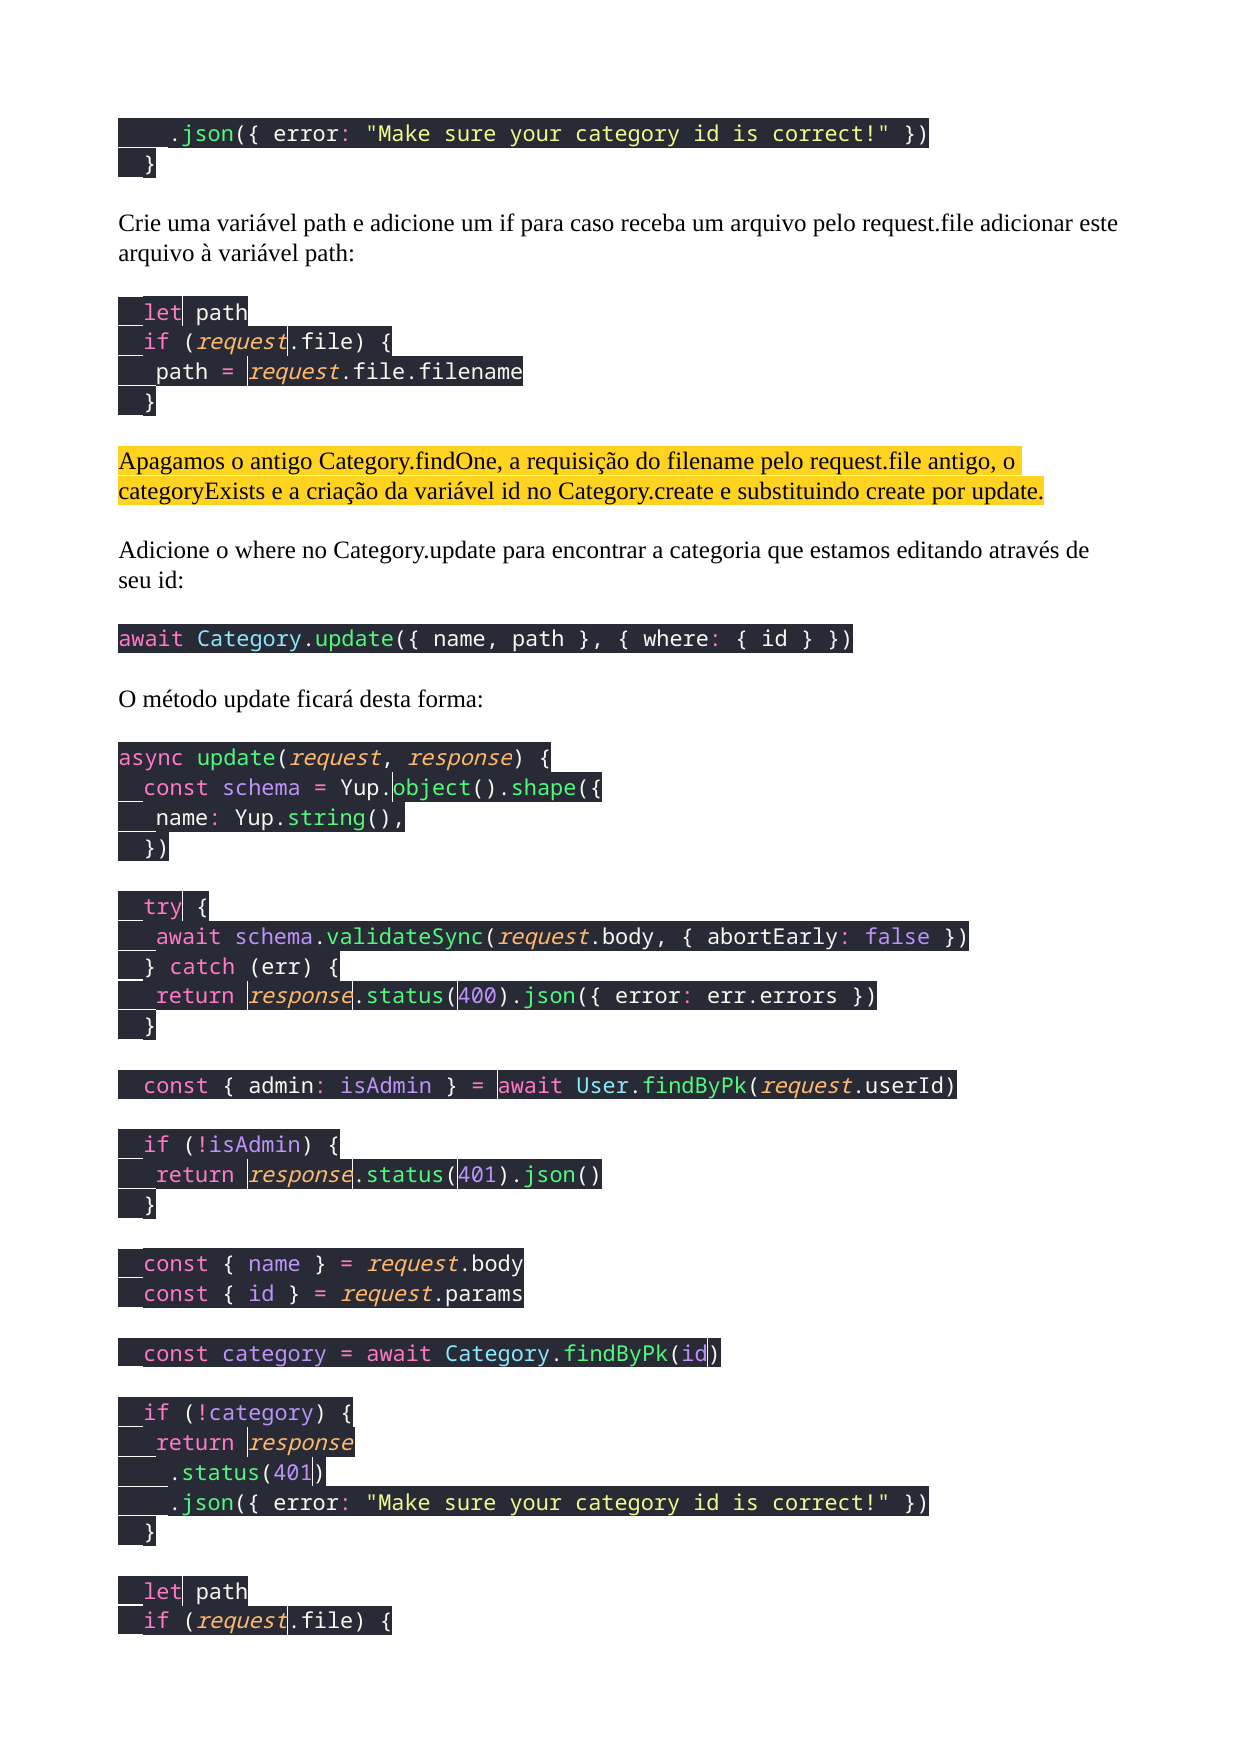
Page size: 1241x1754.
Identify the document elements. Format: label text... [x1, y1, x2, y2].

text const { name } = request.body [118, 1248, 1122, 1278]
text path = request.file.filename [118, 356, 1122, 386]
text await Category.update({ name, path }, { where: { id } }) [118, 623, 1122, 653]
text } [118, 1516, 1122, 1546]
text Apagamos o antigo Category.findOne, a requisição do filename pelo request.file antigo, o categoryExists e a criação da variável id no Category.create e substituindo create por update. [118, 445, 1122, 505]
text return response.status(400).json({ error: err.errors }) [118, 981, 1122, 1010]
text } [118, 386, 1122, 416]
text const schema = Yup.object().shape({ [118, 772, 1122, 802]
text return response.status(401).json() [118, 1159, 1122, 1189]
text } [118, 1010, 1122, 1040]
text .status(401) [118, 1457, 1122, 1486]
text const category = await Category.findByPk(id) [118, 1338, 1122, 1367]
text }) [118, 832, 1122, 861]
text async update(request, response) { [118, 742, 1122, 772]
text if (!isAdmin) { [118, 1129, 1122, 1159]
text Crie uma variável path e adicione um if para caso receba um arquivo pelo request.file adicionar este arquivo à variável path: [118, 207, 1122, 267]
text name: Yup.string(), [118, 802, 1122, 832]
text if (request.file) { [118, 326, 1122, 356]
text } [118, 1189, 1122, 1219]
text .json({ error: "Make sure your category id is correct!" }) [118, 1486, 1122, 1516]
text if (request.file) { [118, 1606, 1122, 1635]
text O método update ficará desta forma: [118, 683, 1122, 713]
text .json({ error: "Make sure your category id is correct!" }) [118, 118, 1122, 148]
text if (!category) { [118, 1397, 1122, 1427]
text return response [118, 1427, 1122, 1457]
text try { [118, 891, 1122, 921]
text let path [118, 1576, 1122, 1606]
text } [118, 148, 1122, 178]
text const { admin: isAdmin } = await User.findByPk(request.userId) [118, 1070, 1122, 1099]
text Adicione o where no Category.update para encontrar a categoria que estamos editando através de seu id: [118, 534, 1122, 594]
text let path [118, 296, 1122, 326]
text const { id } = request.params [118, 1278, 1122, 1308]
text } catch (err) { [118, 951, 1122, 981]
text await schema.validateSync(request.body, { abortEarly: false }) [118, 921, 1122, 951]
